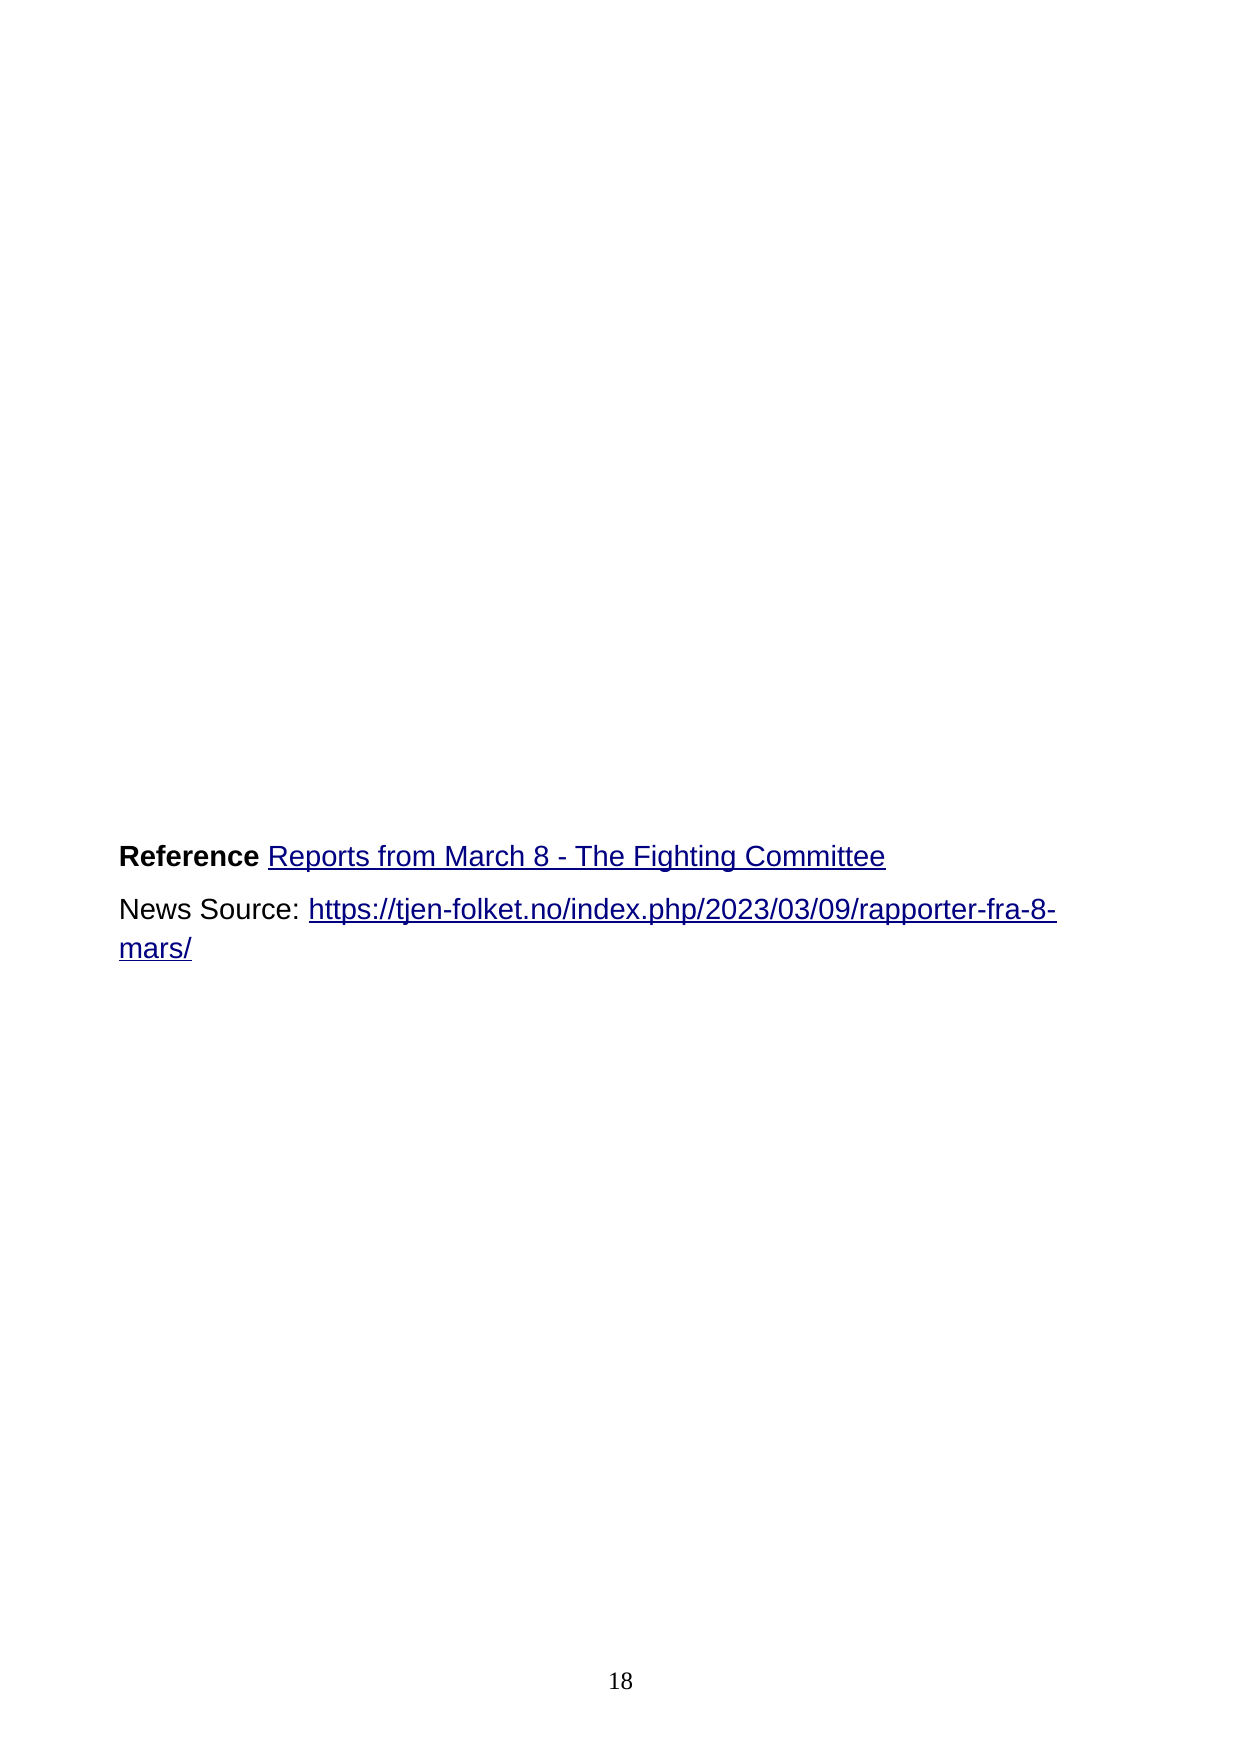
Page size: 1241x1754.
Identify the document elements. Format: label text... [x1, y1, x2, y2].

text News Source: https://tjen-folket.no/index.php/2023/03/09/rapporter-fra-8-mars/ [118, 892, 1122, 964]
text Reference Reports from March 8 - The Fighting Committee [118, 118, 1122, 872]
